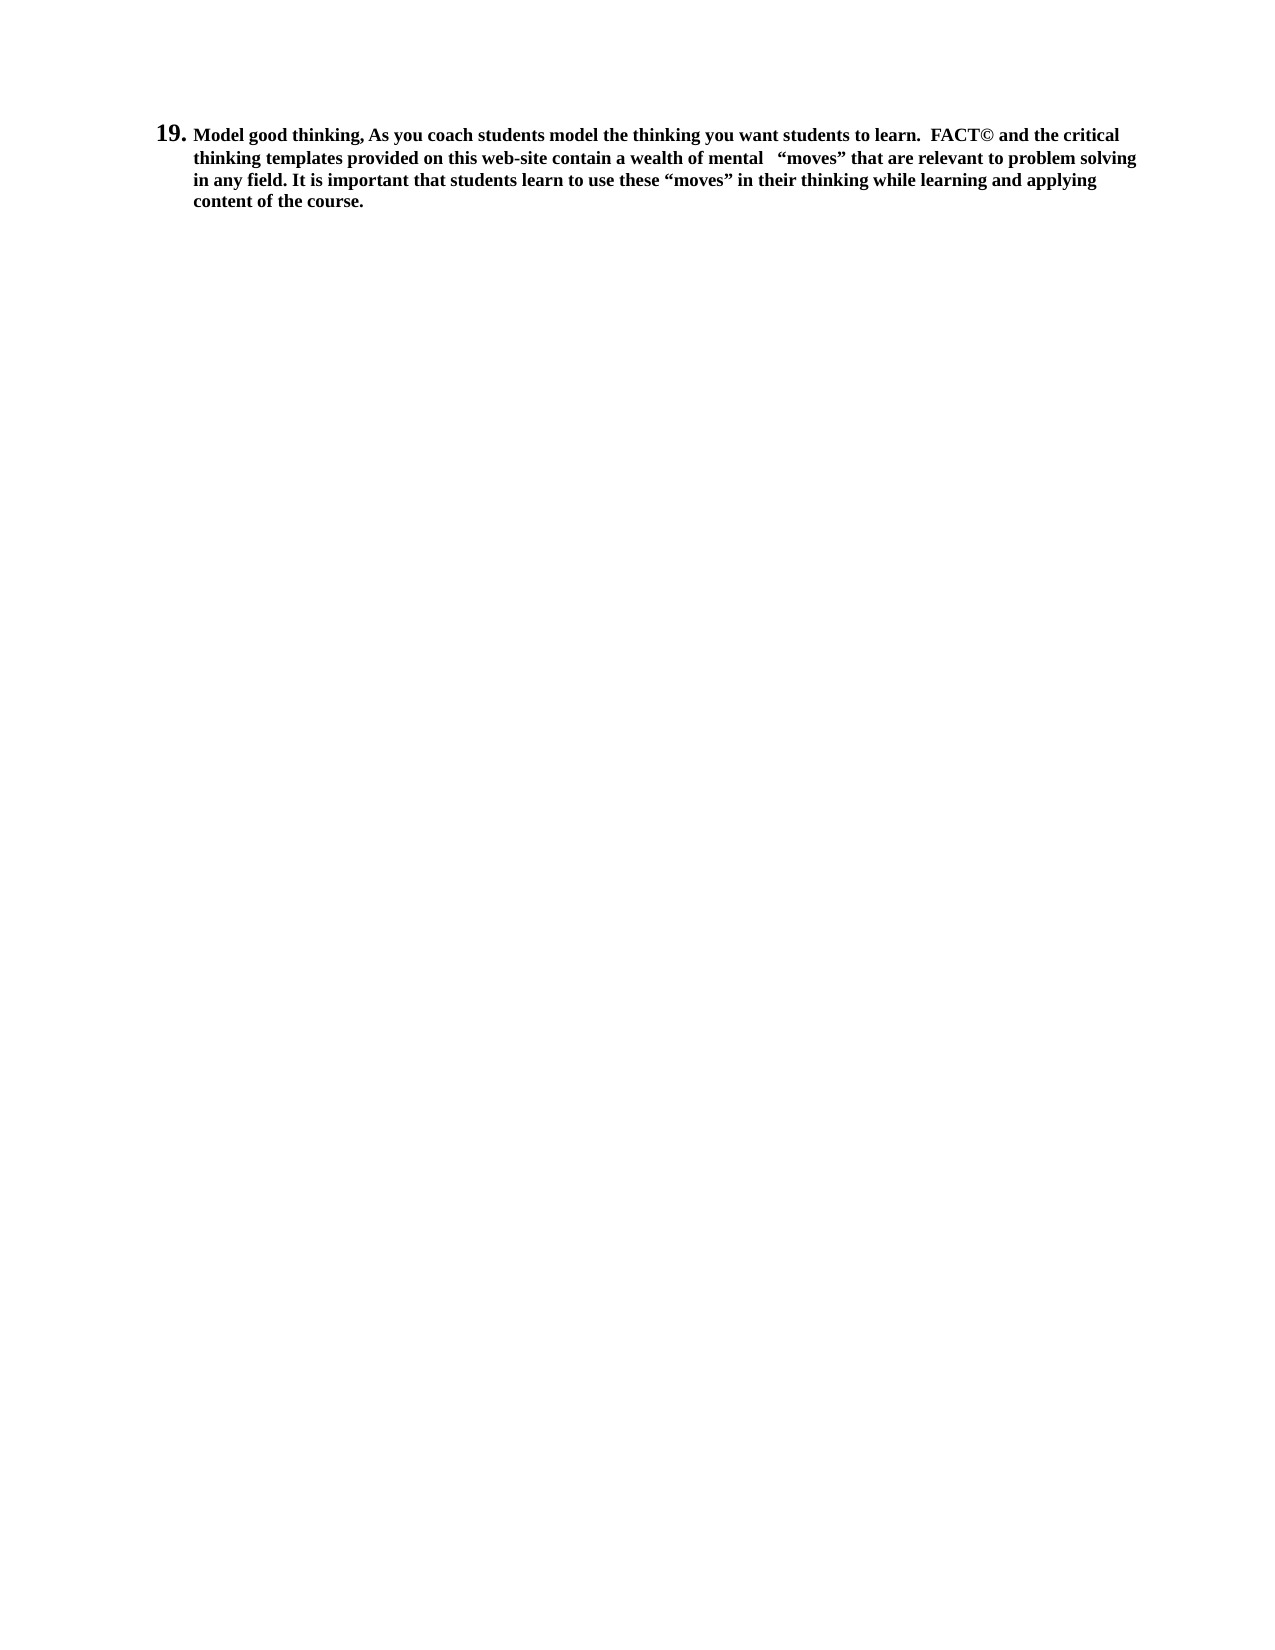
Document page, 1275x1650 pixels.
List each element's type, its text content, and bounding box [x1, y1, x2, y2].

list Model good thinking, As you coach students model the thinking you want students to learn. FACT© and the critical thinking templates provided on this web-site contain a wealth of mental “moves” that are relevant to problem solving in any field. It is important that students learn to use these “moves” in their thinking while learning and applying content of the course. [156, 118, 1157, 212]
